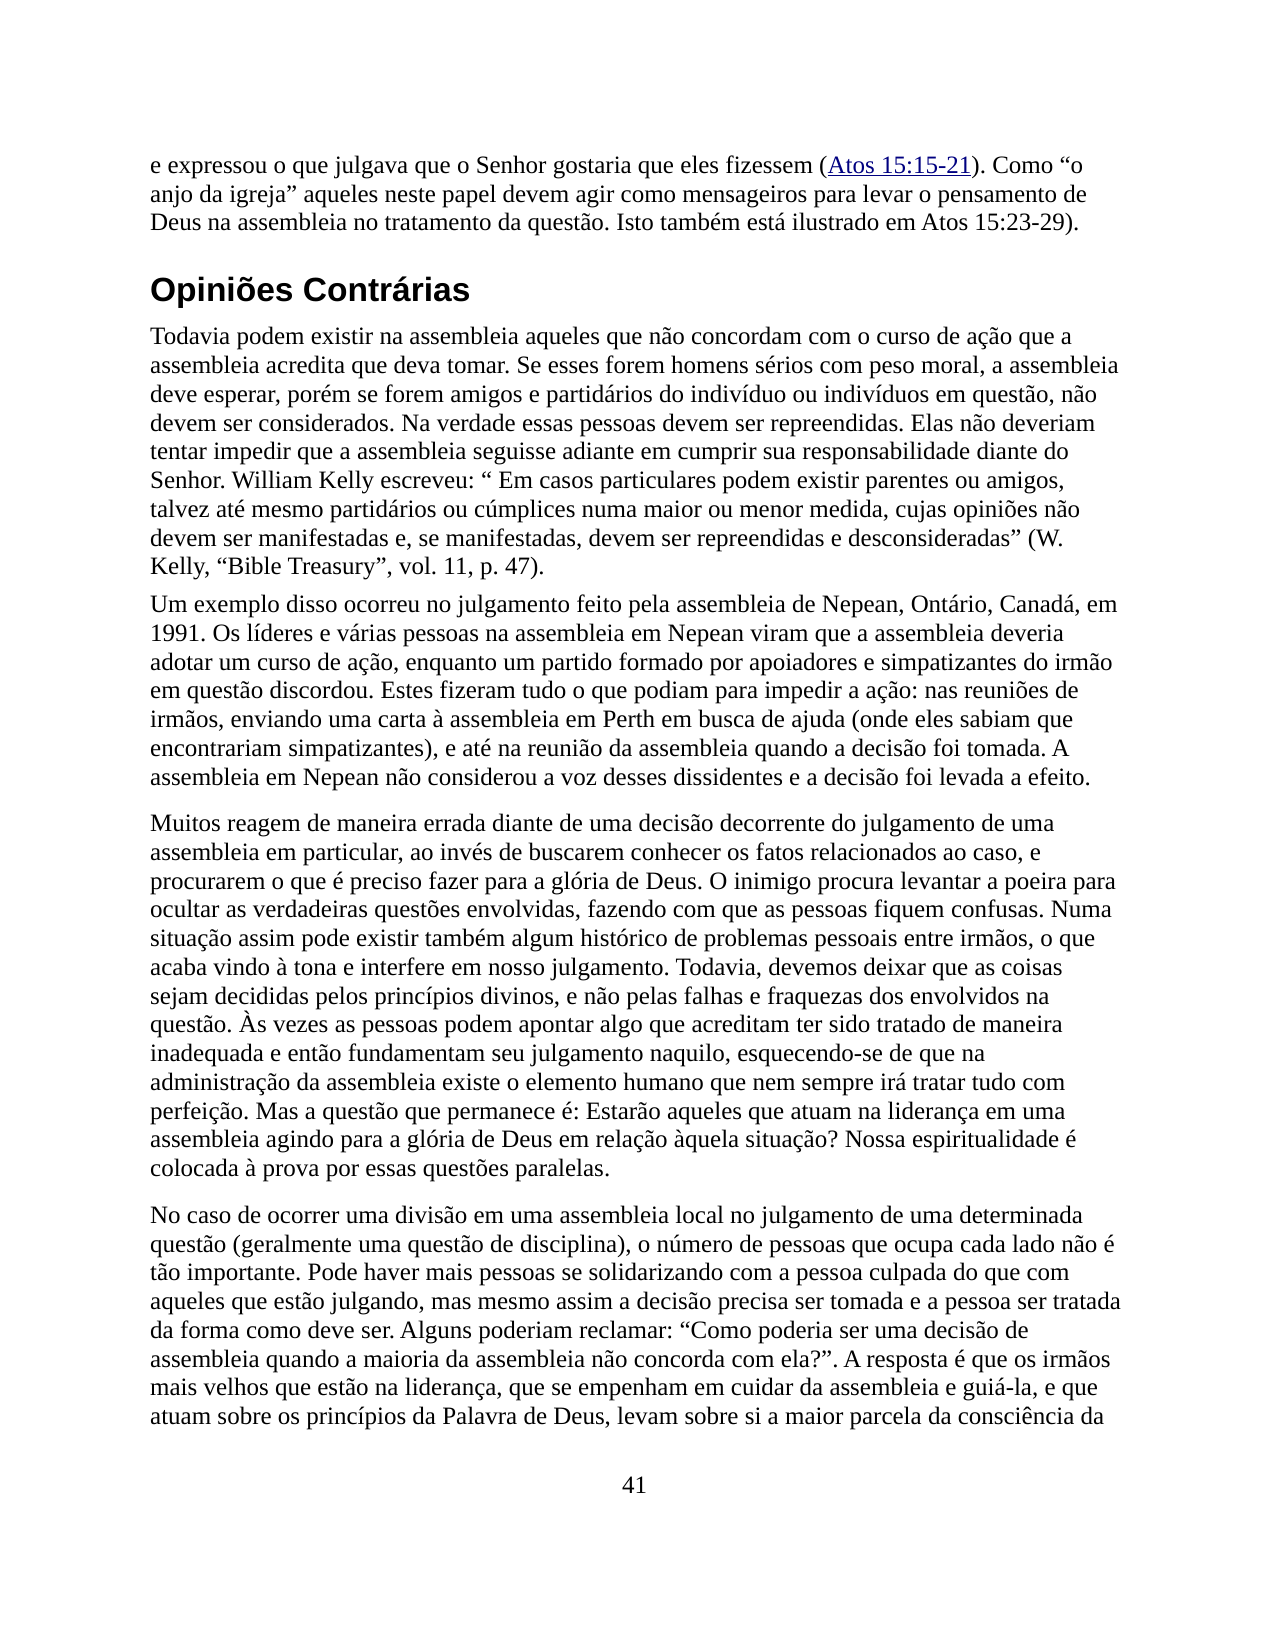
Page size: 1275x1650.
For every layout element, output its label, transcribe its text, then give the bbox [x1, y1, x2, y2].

text Muitos reagem de maneira errada diante de uma decisão decorrente do julgamento de uma assembleia em particular, ao invés de buscarem conhecer os fatos relacionados ao caso, e procurarem o que é preciso fazer para a glória de Deus. O inimigo procura levantar a poeira para ocultar as verdadeiras questões envolvidas, fazendo com que as pessoas fiquem confusas. Numa situação assim pode existir também algum histórico de problemas pessoais entre irmãos, o que acaba vindo à tona e interfere em nosso julgamento. Todavia, devemos deixar que as coisas sejam decididas pelos princípios divinos, e não pelas falhas e fraquezas dos envolvidos na questão. Às vezes as pessoas podem apontar algo que acreditam ter sido tratado de maneira inadequada e então fundamentam seu julgamento naquilo, esquecendo-se de que na administração da assembleia existe o elemento humano que nem sempre irá tratar tudo com perfeição. Mas a questão que permanece é: Estarão aqueles que atuam na liderança em uma assembleia agindo para a glória de Deus em relação àquela situação? Nossa espiritualidade é colocada à prova por essas questões paralelas. [150, 808, 1125, 1182]
text Um exemplo disso ocorreu no julgamento feito pela assembleia de Nepean, Ontário, Canadá, em 1991. Os líderes e várias pessoas na assembleia em Nepean viram que a assembleia deveria adotar um curso de ação, enquanto um partido formado por apoiadores e simpatizantes do irmão em questão discordou. Estes fizeram tudo o que podiam para impedir a ação: nas reuniões de irmãos, enviando uma carta à assembleia em Perth em busca de ajuda (onde eles sabiam que encontrariam simpatizantes), e até na reunião da assembleia quando a decisão foi tomada. A assembleia em Nepean não considerou a voz desses dissidentes e a decisão foi levada a efeito. [150, 589, 1125, 790]
subtitle Opiniões Contrárias [150, 270, 1125, 309]
text No caso de ocorrer uma divisão em uma assembleia local no julgamento de uma determinada questão (geralmente uma questão de disciplina), o número de pessoas que ocupa cada lado não é tão importante. Pode haver mais pessoas se solidarizando com a pessoa culpada do que com aqueles que estão julgando, mas mesmo assim a decisão precisa ser tomada e a pessoa ser tratada da forma como deve ser. Alguns poderiam reclamar: “Como poderia ser uma decisão de assembleia quando a maioria da assembleia não concorda com ela?”. A resposta é que os irmãos mais velhos que estão na liderança, que se empenham em cuidar da assembleia e guiá-la, e que atuam sobre os princípios da Palavra de Deus, levam sobre si a maior parcela da consciência da [150, 1200, 1125, 1430]
text e expressou o que julgava que o Senhor gostaria que eles fizessem (Atos 15:15-21). Como “o anjo da igreja” aqueles neste papel devem agir como mensageiros para levar o pensamento de Deus na assembleia no tratamento da questão. Isto também está ilustrado em Atos 15:23-29). [150, 150, 1125, 236]
text Todavia podem existir na assembleia aqueles que não concordam com o curso de ação que a assembleia acredita que deva tomar. Se esses forem homens sérios com peso moral, a assembleia deve esperar, porém se forem amigos e partidários do indivíduo ou indivíduos em questão, não devem ser considerados. Na verdade essas pessoas devem ser repreendidas. Elas não deveriam tentar impedir que a assembleia seguisse adiante em cumprir sua responsabilidade diante do Senhor. William Kelly escreveu: “ Em casos particulares podem existir parentes ou amigos, talvez até mesmo partidários ou cúmplices numa maior ou menor medida, cujas opiniões não devem ser manifestadas e, se manifestadas, devem ser repreendidas e desconsideradas” (W. Kelly, “Bible Treasury”, vol. 11, p. 47). [150, 321, 1125, 580]
